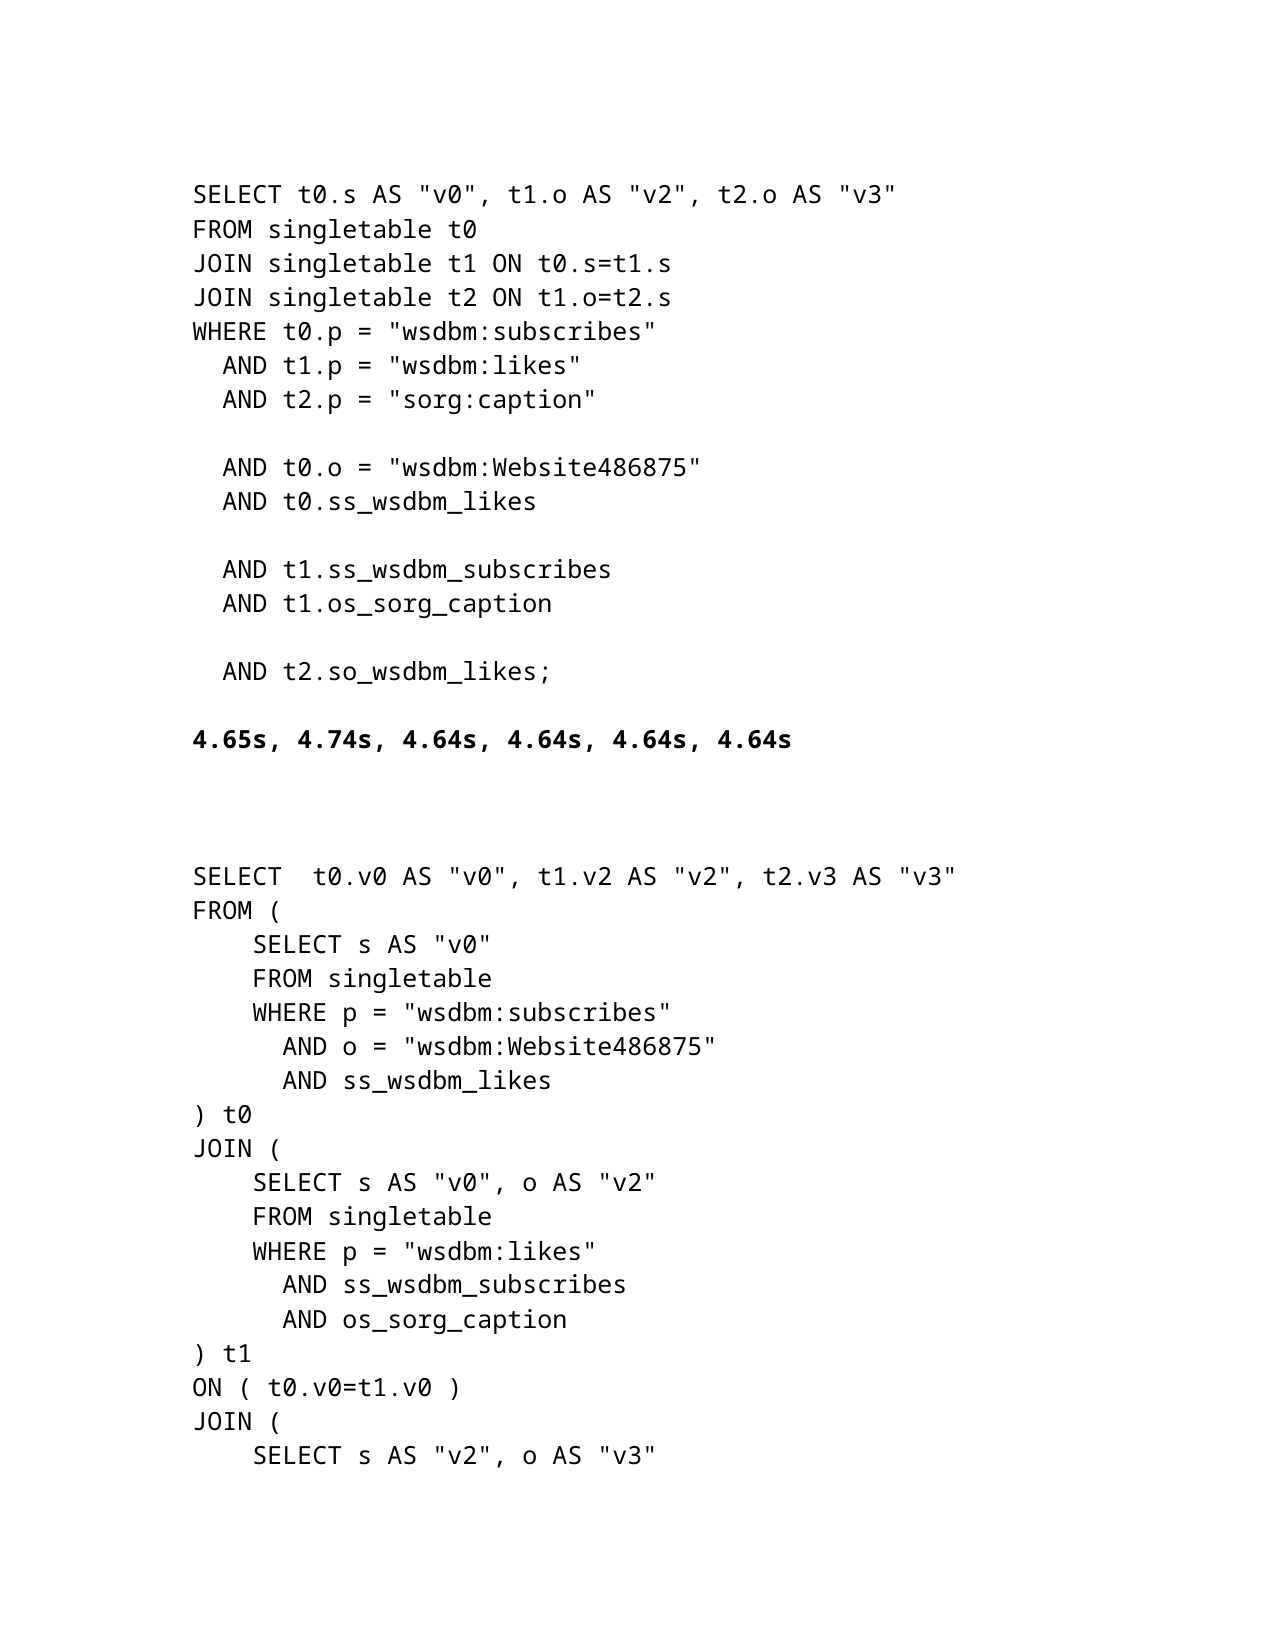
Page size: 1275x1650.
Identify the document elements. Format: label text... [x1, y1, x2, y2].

text FROM singletable [192, 961, 1098, 995]
text FROM singletable t0 [192, 211, 1098, 245]
text WHERE p = "wsdbm:likes" [192, 1233, 1098, 1267]
text AND ss_wsdbm_likes [192, 1063, 1098, 1097]
text ON ( t0.v0=t1.v0 ) [192, 1369, 1098, 1403]
text AND t1.os_sorg_caption [192, 586, 1098, 620]
text ) t1 [192, 1335, 1098, 1369]
text JOIN singletable t1 ON t0.s=t1.s [192, 245, 1098, 279]
text FROM singletable [192, 1199, 1098, 1233]
text AND t0.ss_wsdbm_likes [192, 484, 1098, 518]
text AND t1.p = "wsdbm:likes" [192, 347, 1098, 382]
text AND t1.ss_wsdbm_subscribes [192, 552, 1098, 586]
text JOIN singletable t2 ON t1.o=t2.s [192, 279, 1098, 313]
text SELECT s AS "v2", o AS "v3" [192, 1437, 1098, 1472]
text JOIN ( [192, 1403, 1098, 1437]
text ) t0 [192, 1097, 1098, 1131]
text AND ss_wsdbm_subscribes [192, 1267, 1098, 1301]
text SELECT t0.s AS "v0", t1.o AS "v2", t2.o AS "v3" [192, 177, 1098, 211]
text FROM ( [192, 892, 1098, 927]
text AND t0.o = "wsdbm:Website486875" [192, 450, 1098, 484]
text SELECT s AS "v0", o AS "v2" [192, 1165, 1098, 1199]
text AND t2.so_wsdbm_likes; [192, 654, 1098, 688]
text SELECT s AS "v0" [192, 927, 1098, 961]
text 4.65s, 4.74s, 4.64s, 4.64s, 4.64s, 4.64s [192, 722, 1098, 756]
text AND o = "wsdbm:Website486875" [192, 1029, 1098, 1063]
text SELECT t0.v0 AS "v0", t1.v2 AS "v2", t2.v3 AS "v3" [192, 858, 1098, 892]
text AND t2.p = "sorg:caption" [192, 382, 1098, 416]
text WHERE p = "wsdbm:subscribes" [192, 995, 1098, 1029]
text JOIN ( [192, 1131, 1098, 1165]
text WHERE t0.p = "wsdbm:subscribes" [192, 313, 1098, 347]
text AND os_sorg_caption [192, 1301, 1098, 1335]
